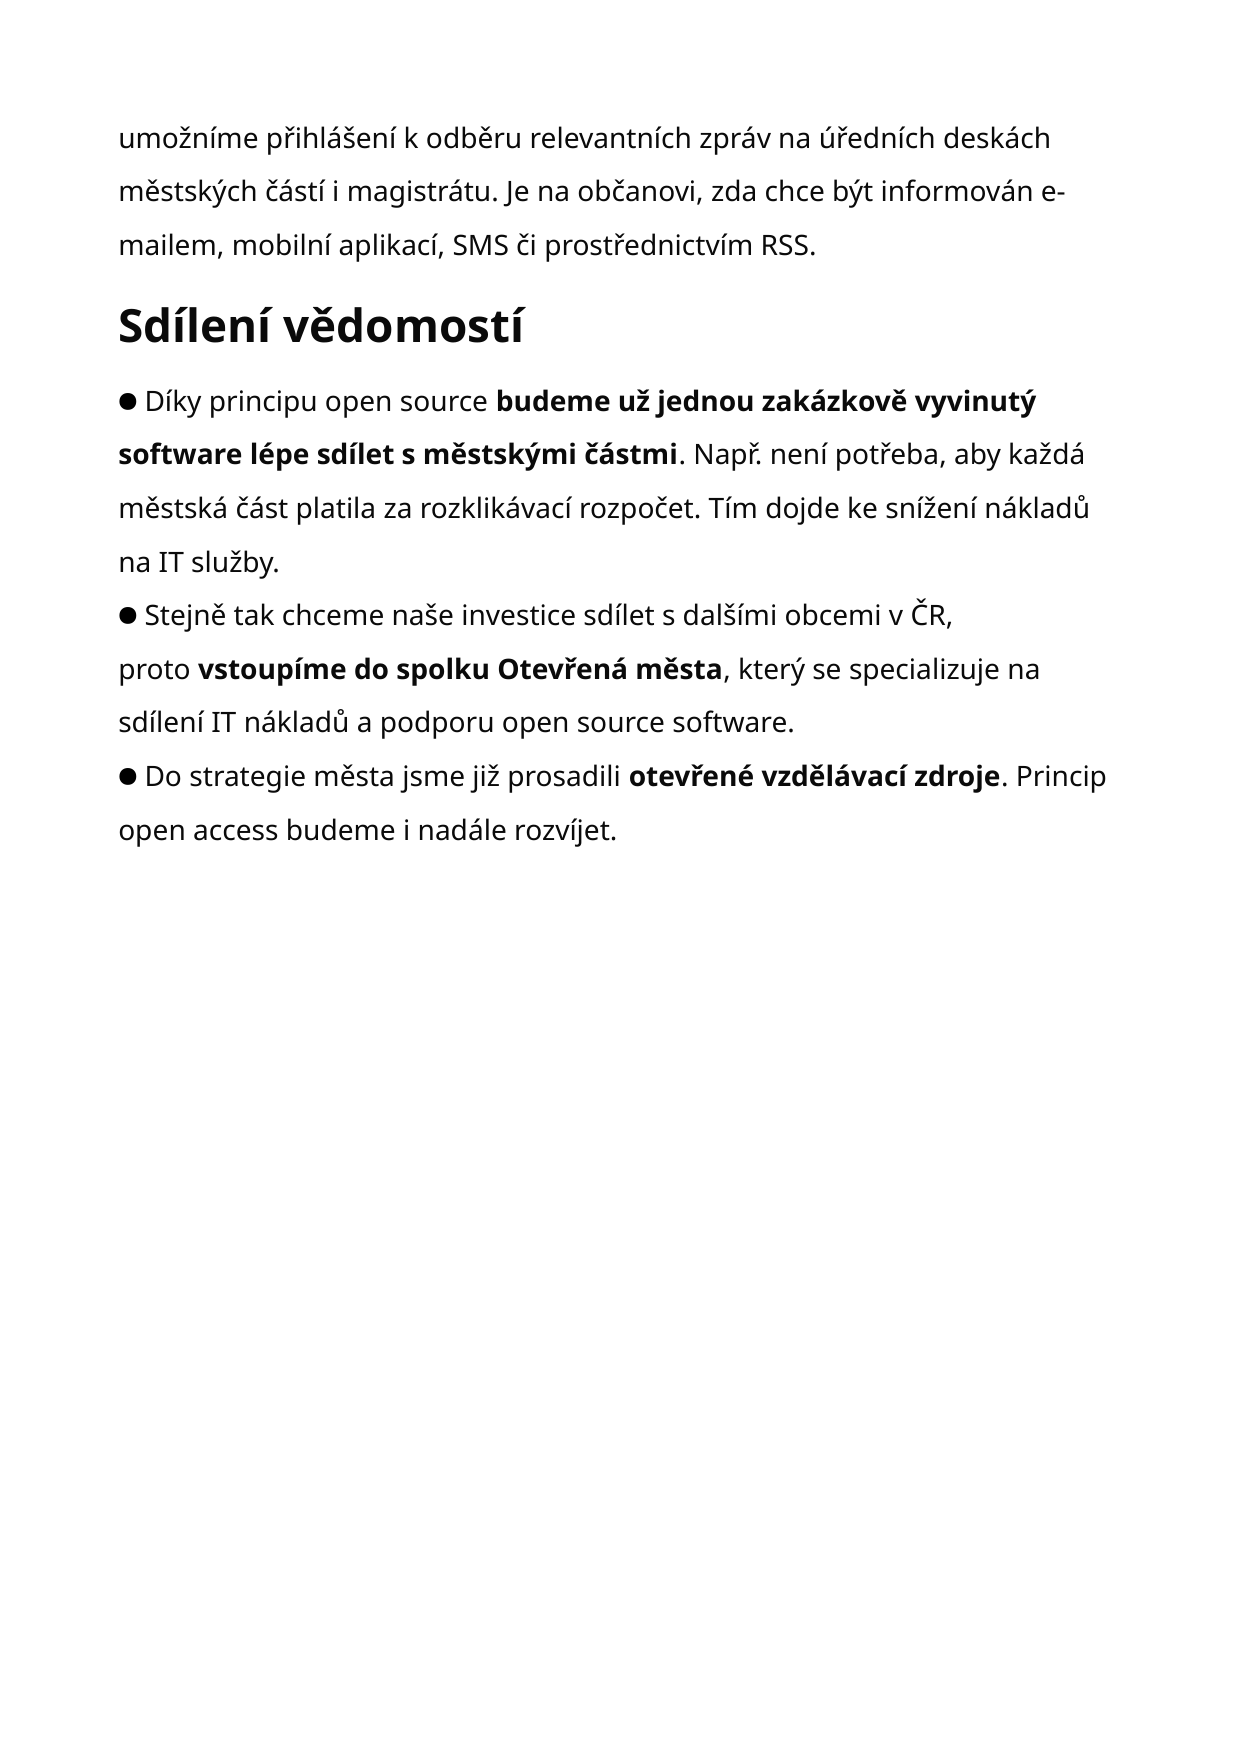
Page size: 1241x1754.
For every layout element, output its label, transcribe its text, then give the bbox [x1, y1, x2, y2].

list Stejně tak chceme naše investice sdílet s dalšími obcemi v ČR, proto vstoupíme do spolku Otevřená města, který se specializuje na sdílení IT nákladů a podporu open source software. [118, 596, 1122, 741]
list umožníme přihlášení k odběru relevantních zpráv na úředních deskách městských částí i magistrátu. Je na občanovi, zda chce být informován e-mailem, mobilní aplikací, SMS či prostřednictvím RSS. [118, 118, 1122, 264]
subtitle Sdílení vědomostí [118, 294, 1122, 356]
list Do strategie města jsme již prosadili otevřené vzdělávací zdroje. Princip open access budeme i nadále rozvíjet. [118, 756, 1122, 848]
list Díky principu open source budeme už jednou zakázkově vyvinutý software lépe sdílet s městskými částmi. Např. není potřeba, aby každá městská část platila za rozklikávací rozpočet. Tím dojde ke snížení nákladů na IT služby. [118, 381, 1122, 580]
